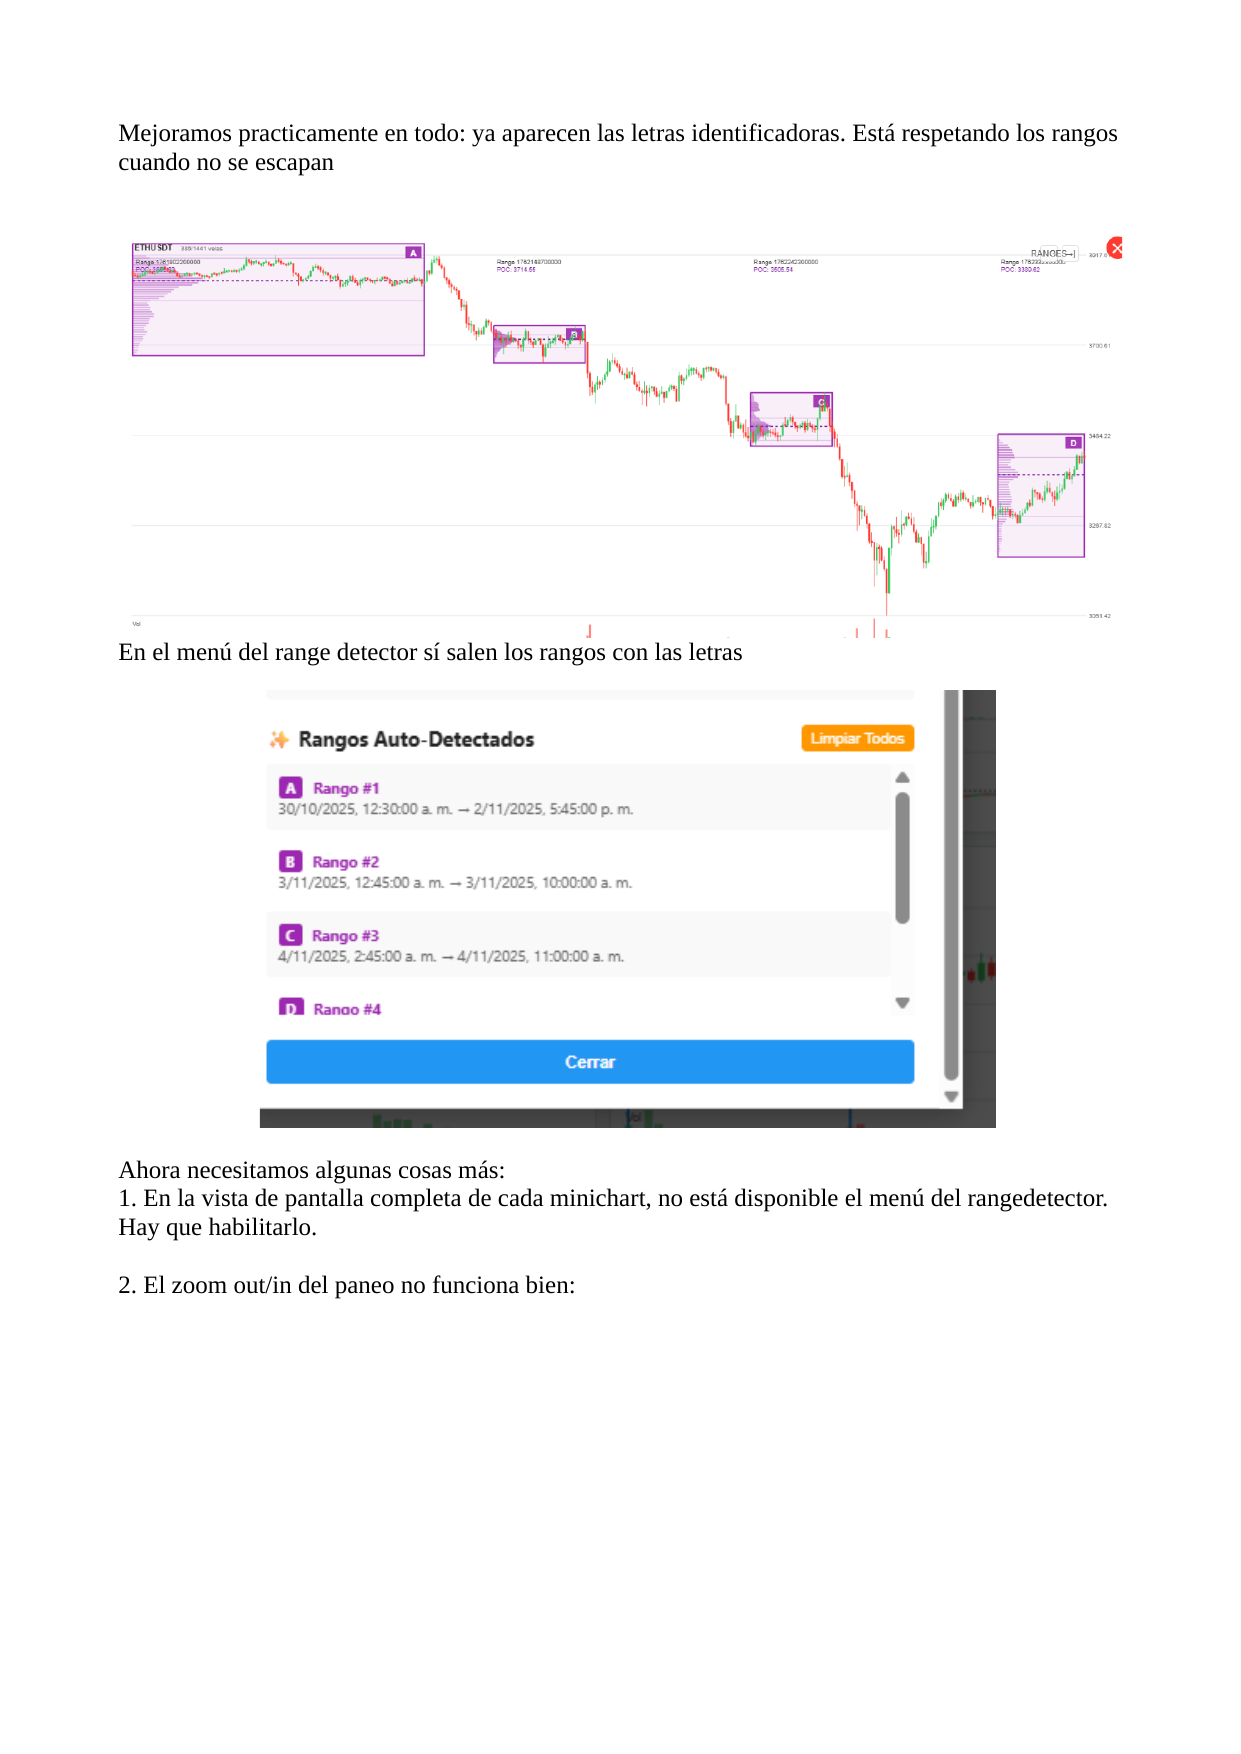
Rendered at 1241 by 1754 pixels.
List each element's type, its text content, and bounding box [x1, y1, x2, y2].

text 2. El zoom out/in del paneo no funciona bien: [118, 1270, 1122, 1298]
picture [259, 690, 996, 1128]
text Ahora necesitamos algunas cosas más: [118, 1155, 1122, 1183]
text Mejoramos practicamente en todo: ya aparecen las letras identificadoras. Está respetando los rangos cuando no se escapan [118, 118, 1122, 176]
picture [118, 233, 1123, 638]
text En el menú del range detector sí salen los rangos con las letras [118, 638, 1122, 666]
text 1. En la vista de pantalla completa de cada minichart, no está disponible el menú del rangedetector. Hay que habilitarlo. [118, 1183, 1122, 1241]
